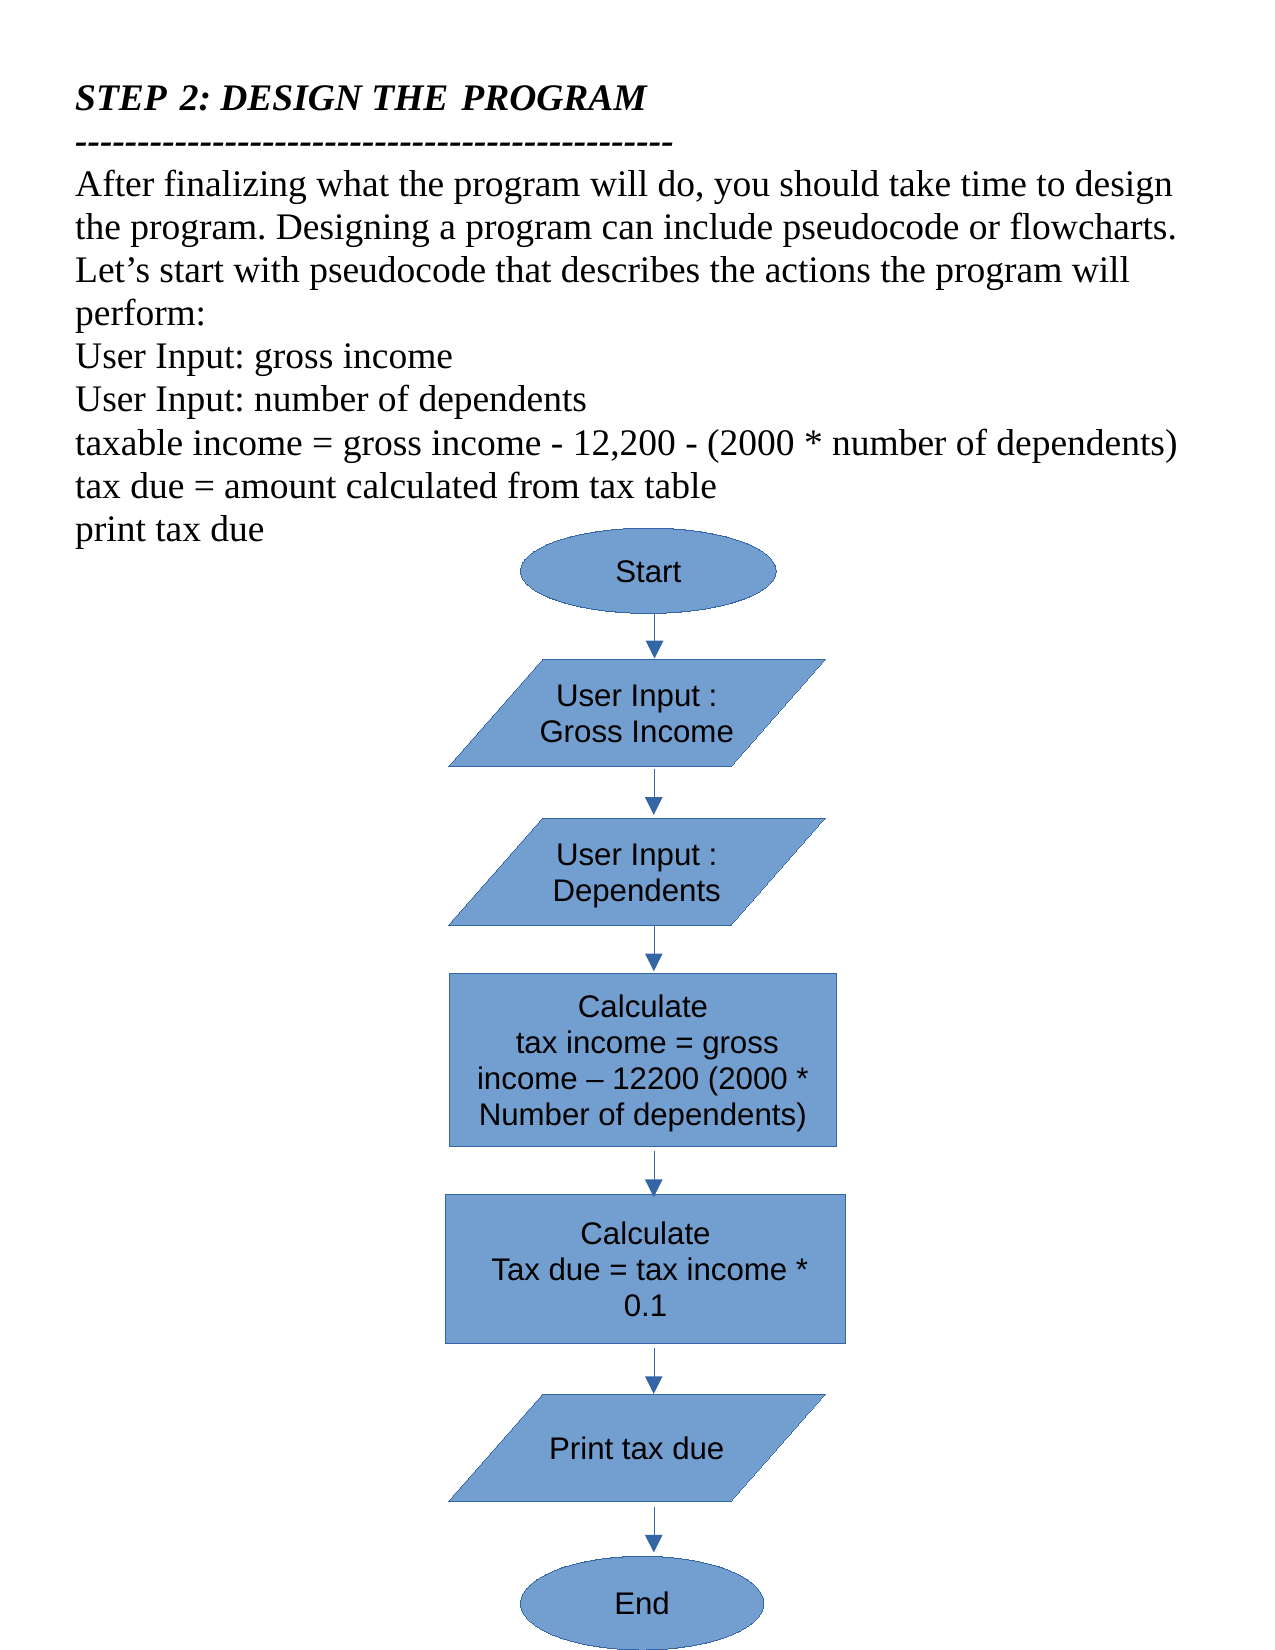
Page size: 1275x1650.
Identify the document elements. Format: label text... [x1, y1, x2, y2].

text User Input: number of dependents [75, 377, 1200, 420]
text ------------------------------------------------ [75, 118, 1200, 161]
text print tax due [75, 506, 1200, 549]
text After finalizing what the program will do, you should take time to design the program. Designing a program can include pseudocode or flowcharts. Let’s start with pseudocode that describes the actions the program will perform: [75, 161, 1200, 334]
text User Input: gross income [75, 334, 1200, 377]
text tax due = amount calculated from tax table [75, 463, 1200, 506]
text taxable income = gross income - 12,200 - (2000 * number of dependents) [75, 420, 1200, 463]
text STEP 2: DESIGN THE PROGRAM [75, 75, 1200, 118]
